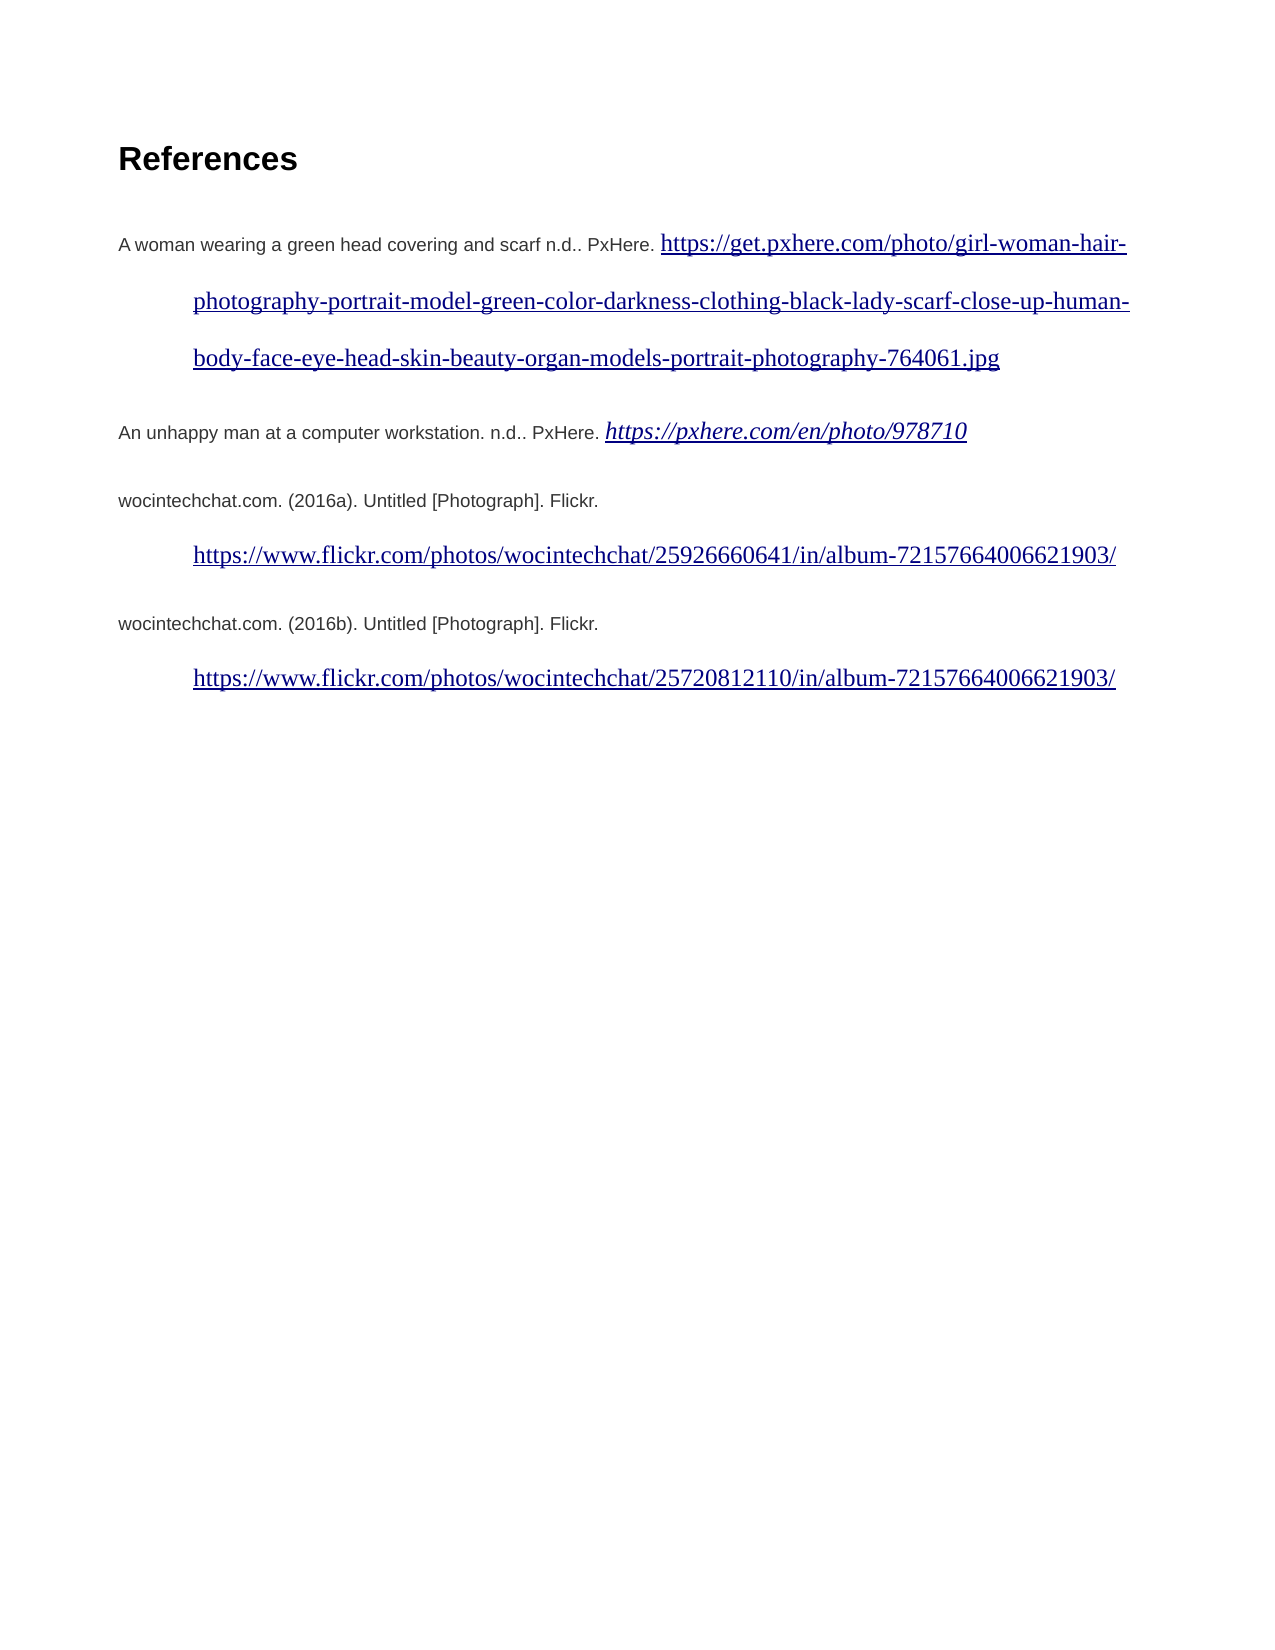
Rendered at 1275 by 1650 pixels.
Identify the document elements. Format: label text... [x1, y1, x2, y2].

subtitle References [118, 139, 1157, 177]
text A woman wearing a green head covering and scarf n.d.. PxHere. https://get.pxhere.com/photo/girl-woman-hair-photography-portrait-model-green-color-darkness-clothing-black-lady-scarf-close-up-human-body-face-eye-head-skin-beauty-organ-models-portrait-photography-764061.jpg [118, 228, 1157, 372]
text wocintechchat.com. (2016b). Untitled [Photograph]. Flickr. https://www.flickr.com/photos/wocintechchat/25720812110/in/album-72157664006621903/ [118, 613, 1157, 692]
text An unhappy man at a computer workstation. n.d.. PxHere. https://pxhere.com/en/photo/978710 [118, 416, 1157, 445]
text wocintechchat.com. (2016a). Untitled [Photograph]. Flickr. https://www.flickr.com/photos/wocintechchat/25926660641/in/album-72157664006621903/ [118, 489, 1157, 569]
